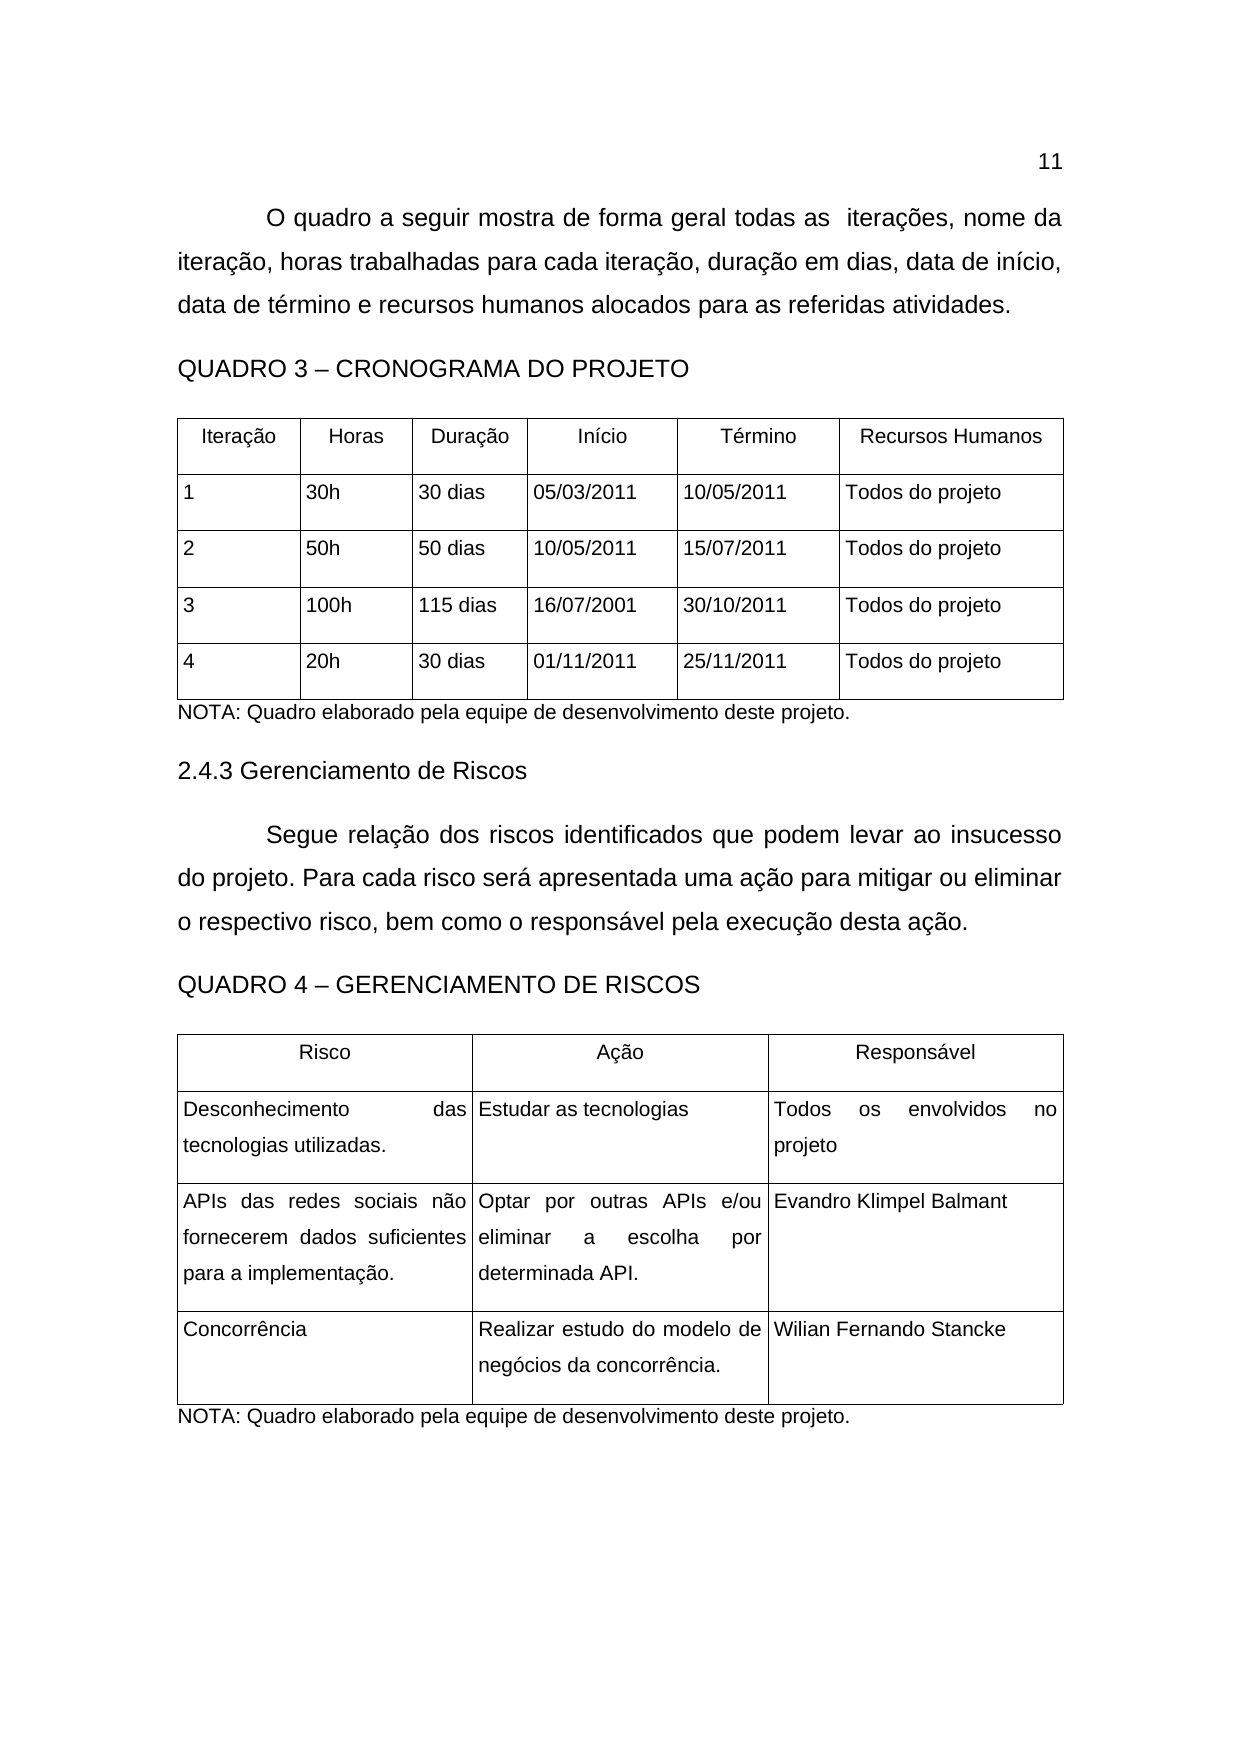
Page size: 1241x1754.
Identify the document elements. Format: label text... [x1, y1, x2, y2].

table_cell Desconhecimento das tecnologias utilizadas. [178, 1092, 472, 1183]
table_cell 30 dias [413, 644, 527, 699]
text NOTA: Quadro elaborado pela equipe de desenvolvimento deste projeto. [177, 1405, 1063, 1428]
table_cell 1 [178, 475, 300, 530]
table_cell 25/11/2011 [678, 644, 839, 699]
table_header Risco [178, 1035, 472, 1091]
table_cell 115 dias [413, 588, 527, 643]
table_cell 16/07/2001 [528, 588, 677, 643]
table_cell 30 dias [413, 475, 527, 530]
table_cell 3 [178, 588, 300, 643]
table_cell 30/10/2011 [678, 588, 839, 643]
table_cell Evandro Klimpel Balmant [769, 1184, 1063, 1311]
text Segue relação dos riscos identificados que podem levar ao insucesso do projeto. Para cada risco será apresentada uma ação para mitigar ou eliminar o respectivo risco, bem como o responsável pela execução desta ação. [177, 820, 1063, 935]
table_cell 50 dias [413, 531, 527, 587]
table_cell Todos do projeto [840, 644, 1063, 699]
table_cell 15/07/2011 [678, 531, 839, 587]
table_cell 100h [301, 588, 412, 643]
table_cell Todos do projeto [840, 531, 1063, 587]
text O quadro a seguir mostra de forma geral todas as iterações, nome da iteração, horas trabalhadas para cada iteração, duração em dias, data de início, data de término e recursos humanos alocados para as referidas atividades. [177, 203, 1063, 318]
table_header Iteração [178, 419, 300, 474]
table_cell 4 [178, 644, 300, 699]
table_cell Concorrência [178, 1312, 472, 1403]
table_cell 30h [301, 475, 412, 530]
table_cell 20h [301, 644, 412, 699]
table_cell 2 [178, 531, 300, 587]
text QUADRO 3 – CRONOGRAMA DO PROJETO [177, 354, 1063, 382]
text 2.4.3 Gerenciamento de Riscos [177, 756, 1063, 785]
table_cell APIs das redes sociais não fornecerem dados suficientes para a implementação. [178, 1184, 472, 1311]
table_header Ação [473, 1035, 768, 1091]
table_cell 01/11/2011 [528, 644, 677, 699]
table_header Horas [301, 419, 412, 474]
table_cell 10/05/2011 [528, 531, 677, 587]
table_cell Todos do projeto [840, 475, 1063, 530]
table_cell Estudar as tecnologias [473, 1092, 768, 1183]
table_cell 05/03/2011 [528, 475, 677, 530]
text QUADRO 4 – GERENCIAMENTO DE RISCOS [177, 970, 1063, 999]
table_cell Optar por outras APIs e/ou eliminar a escolha por determinada API. [473, 1184, 768, 1311]
table_cell Todos os envolvidos no projeto [769, 1092, 1063, 1183]
text NOTA: Quadro elaborado pela equipe de desenvolvimento deste projeto. [177, 700, 1063, 723]
table_cell Todos do projeto [840, 588, 1063, 643]
table_header Início [528, 419, 677, 474]
table_header Duração [413, 419, 527, 474]
table_cell Realizar estudo do modelo de negócios da concorrência. [473, 1312, 768, 1403]
table_header Recursos Humanos [840, 419, 1063, 474]
table_header Responsável [769, 1035, 1063, 1091]
table_cell Wilian Fernando Stancke [769, 1312, 1063, 1403]
table_cell 50h [301, 531, 412, 587]
table_header Término [678, 419, 839, 474]
table_cell 10/05/2011 [678, 475, 839, 530]
